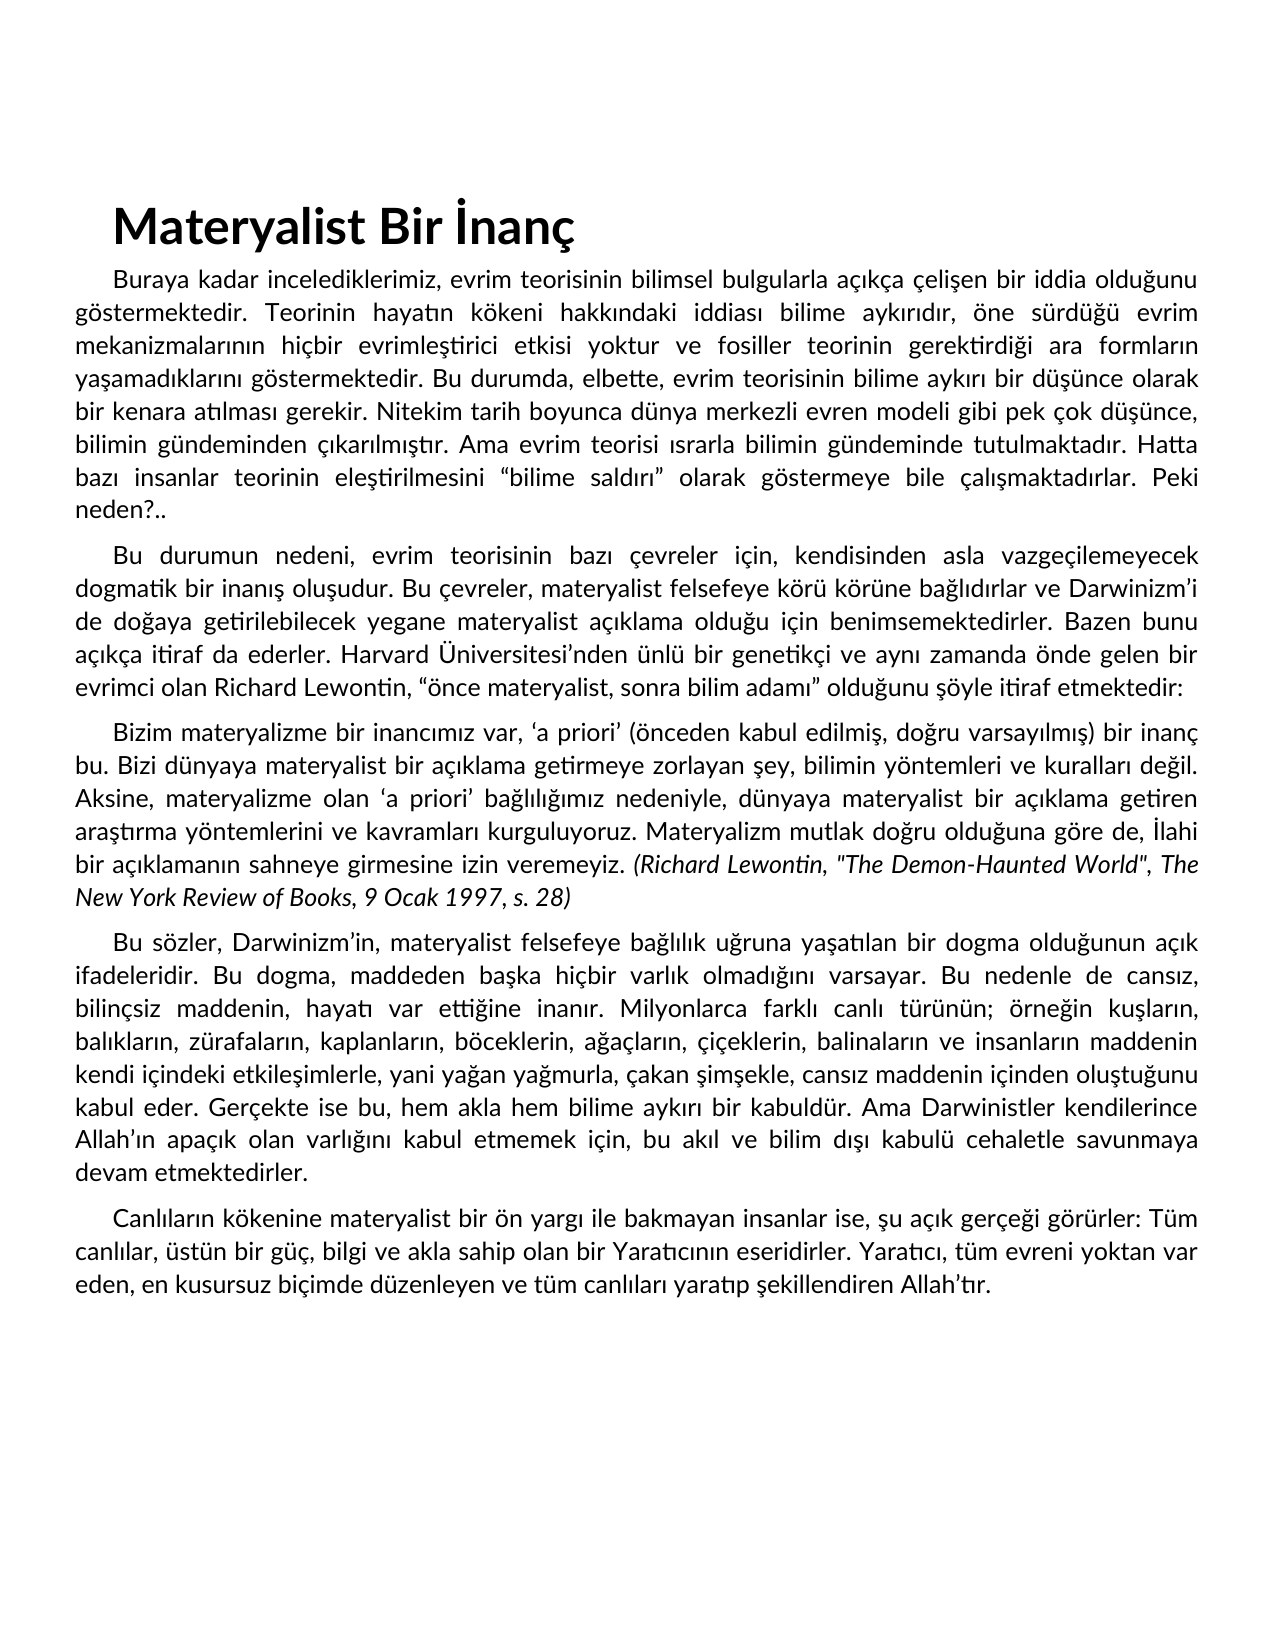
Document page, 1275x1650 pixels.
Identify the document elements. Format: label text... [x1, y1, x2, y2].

text Buraya kadar incelediklerimiz, evrim teorisinin bilimsel bulgularla açıkça çelişen bir iddia olduğunu göstermektedir. Teorinin hayatın kökeni hakkındaki iddiası bilime aykırıdır, öne sürdüğü evrim mekanizmalarının hiçbir evrimleştirici etkisi yoktur ve fosiller teorinin gerektirdiği ara formların yaşamadıklarını göstermektedir. Bu durumda, elbette, evrim teorisinin bilime aykırı bir düşünce olarak bir kenara atılması gerekir. Nitekim tarih boyunca dünya merkezli evren modeli gibi pek çok düşünce, bilimin gündeminden çıkarılmıştır. Ama evrim teorisi ısrarla bilimin gündeminde tutulmaktadır. Hatta bazı insanlar teorinin eleştirilmesini “bilime saldırı” olarak göstermeye bile çalışmaktadırlar. Peki neden?.. [75, 264, 1200, 524]
text Canlıların kökenine materyalist bir ön yargı ile bakmayan insanlar ise, şu açık gerçeği görürler: Tüm canlılar, üstün bir güç, bilgi ve akla sahip olan bir Yaratıcının eseridirler. Yaratıcı, tüm evreni yoktan var eden, en kusursuz biçimde düzenleyen ve tüm canlıları yaratıp şekillendiren Allah’tır. [75, 1202, 1200, 1298]
subtitle Materyalist Bir İnanç [112, 195, 1200, 255]
text Bu durumun nedeni, evrim teorisinin bazı çevreler için, kendisinden asla vazgeçilemeyecek dogmatik bir inanış oluşudur. Bu çevreler, materyalist felsefeye körü körüne bağlıdırlar ve Darwinizm’i de doğaya getirilebilecek yegane materyalist açıklama olduğu için benimsemektedirler. Bazen bunu açıkça itiraf da ederler. Harvard Üniversitesi’nden ünlü bir genetikçi ve aynı zamanda önde gelen bir evrimci olan Richard Lewontin, “önce materyalist, sonra bilim adamı” olduğunu şöyle itiraf etmektedir: [75, 539, 1200, 701]
text Bizim materyalizme bir inancımız var, ‘a priori’ (önceden kabul edilmiş, doğru varsayılmış) bir inanç bu. Bizi dünyaya materyalist bir açıklama getirmeye zorlayan şey, bilimin yöntemleri ve kuralları değil. Aksine, materyalizme olan ‘a priori’ bağlılığımız nedeniyle, dünyaya materyalist bir açıklama getiren araştırma yöntemlerini ve kavramları kurguluyoruz. Materyalizm mutlak doğru olduğuna göre de, İlahi bir açıklamanın sahneye girmesine izin veremeyiz. (Richard Lewontin, "The Demon-Haunted World", The New York Review of Books, 9 Ocak 1997, s. 28) [75, 717, 1200, 911]
text Bu sözler, Darwinizm’in, materyalist felsefeye bağlılık uğruna yaşatılan bir dogma olduğunun açık ifadeleridir. Bu dogma, maddeden başka hiçbir varlık olmadığını varsayar. Bu nedenle de cansız, bilinçsiz maddenin, hayatı var ettiğine inanır. Milyonlarca farklı canlı türünün; örneğin kuşların, balıkların, zürafaların, kaplanların, böceklerin, ağaçların, çiçeklerin, balinaların ve insanların maddenin kendi içindeki etkileşimlerle, yani yağan yağmurla, çakan şimşekle, cansız maddenin içinden oluştuğunu kabul eder. Gerçekte ise bu, hem akla hem bilime aykırı bir kabuldür. Ama Darwinistler kendilerince Allah’ın apaçık olan varlığını kabul etmemek için, bu akıl ve bilim dışı kabulü cehaletle savunmaya devam etmektedirler. [75, 927, 1200, 1187]
